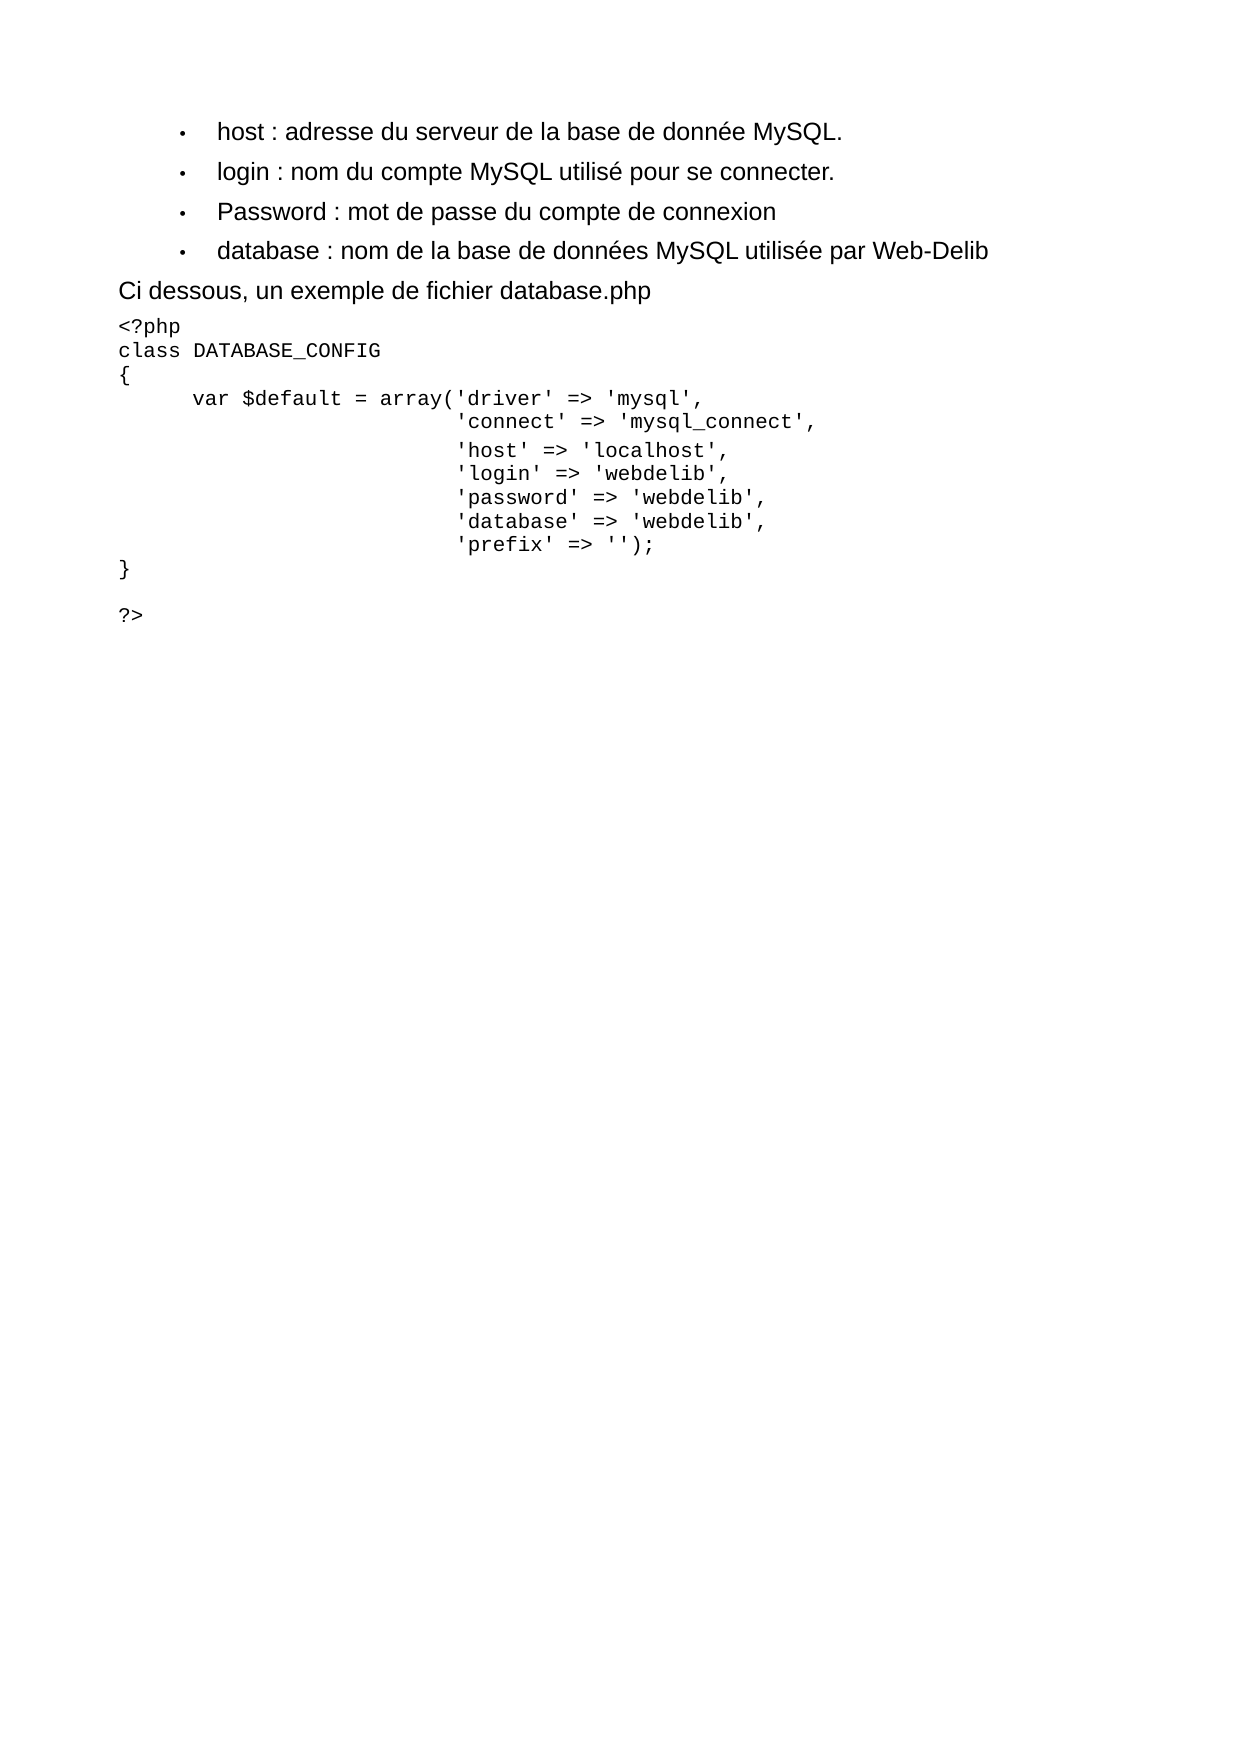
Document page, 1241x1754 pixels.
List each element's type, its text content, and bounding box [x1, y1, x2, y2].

text 'database' => 'webdelib', [118, 511, 1122, 534]
list database : nom de la base de données MySQL utilisée par Web-Delib [156, 237, 1122, 265]
text 'host' => 'localhost', [118, 435, 1122, 463]
text class DATABASE_CONFIG [118, 340, 1122, 364]
text ?> [118, 605, 1122, 629]
text 'password' => 'webdelib', [118, 487, 1122, 511]
text 'login' => 'webdelib', [118, 463, 1122, 487]
text } [118, 558, 1122, 582]
text var $default = array('driver' => 'mysql', [118, 387, 1122, 411]
text 'prefix' => ''); [118, 534, 1122, 558]
text 'connect' => 'mysql_connect', [118, 411, 1122, 435]
text Ci dessous, un exemple de fichier database.php [118, 277, 1122, 305]
list Password : mot de passe du compte de connexion [156, 197, 1122, 225]
list host : adresse du serveur de la base de donnée MySQL. [156, 118, 1122, 146]
list login : nom du compte MySQL utilisé pour se connecter. [156, 158, 1122, 186]
text { [118, 364, 1122, 387]
text <?php [118, 317, 1122, 340]
